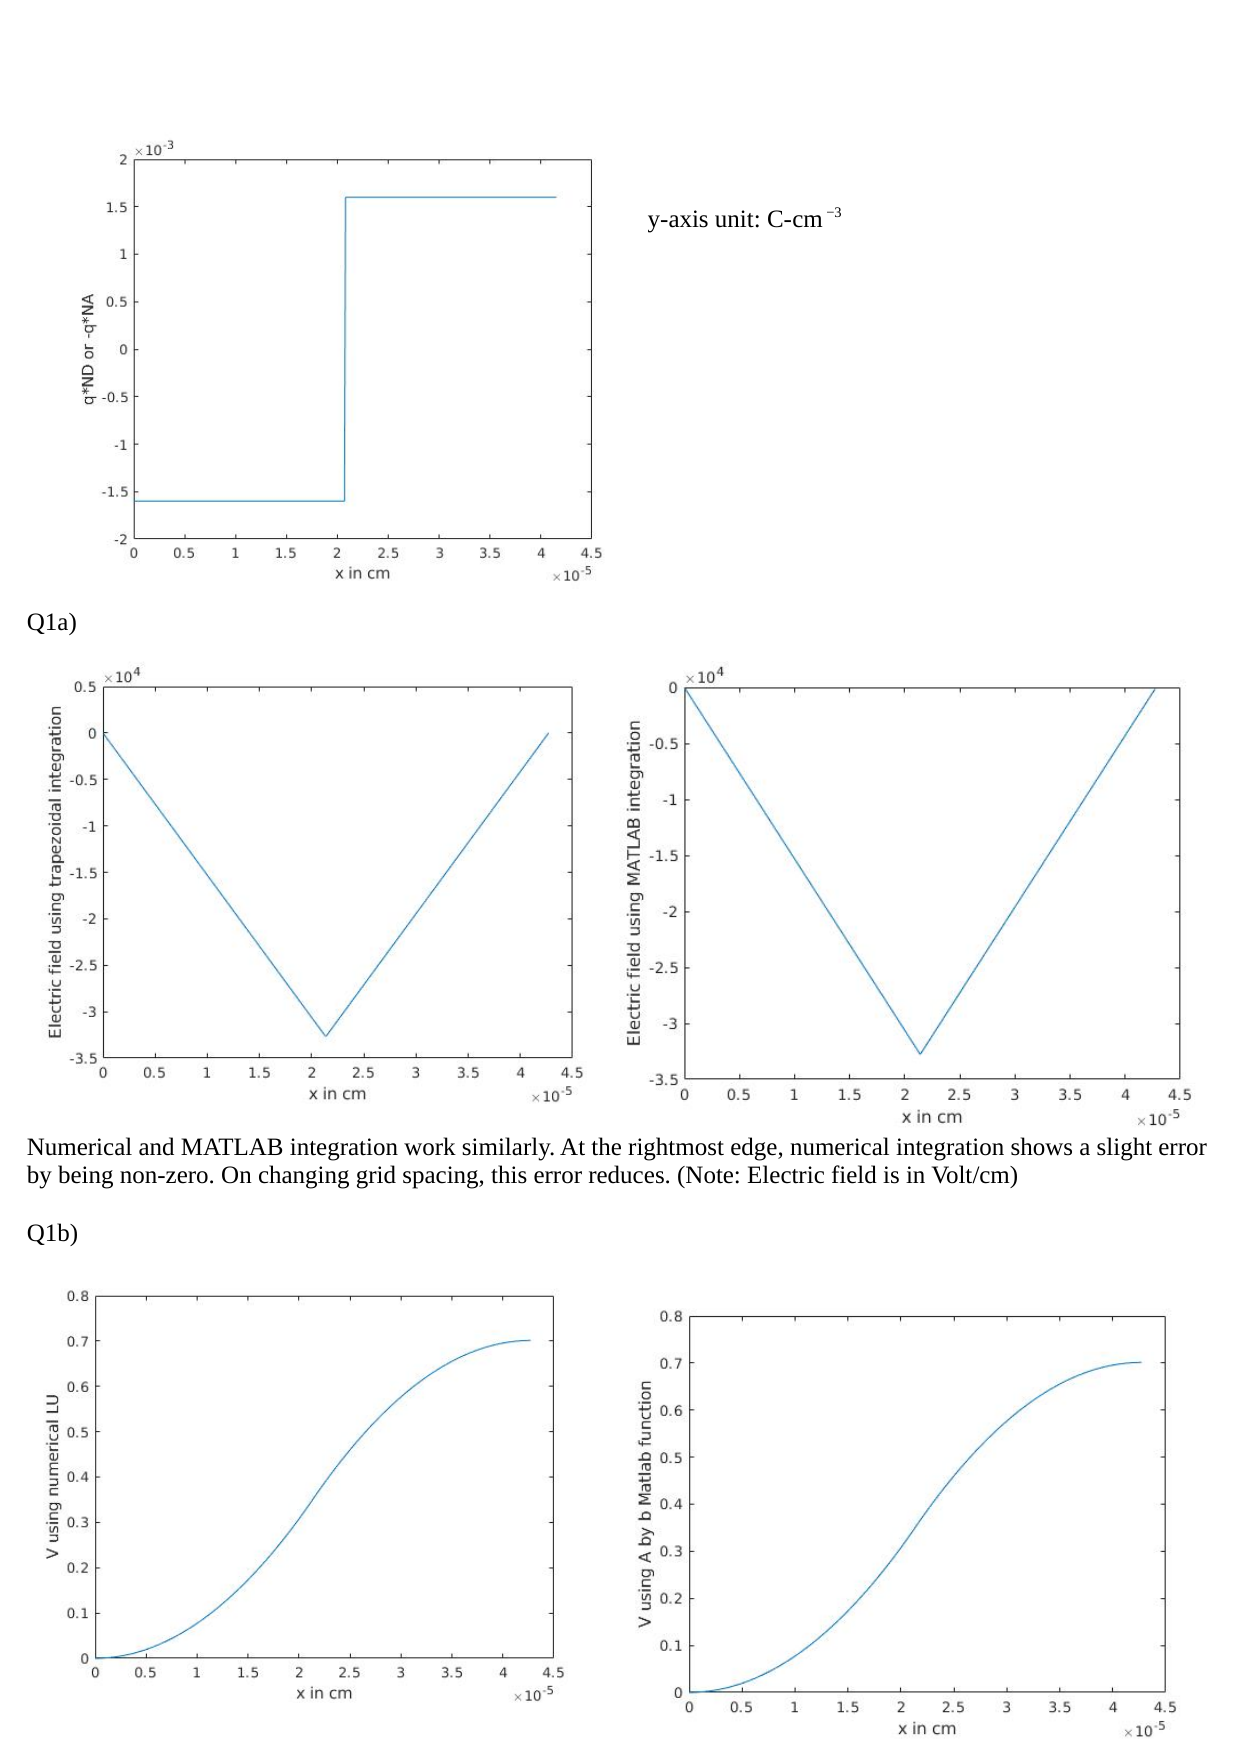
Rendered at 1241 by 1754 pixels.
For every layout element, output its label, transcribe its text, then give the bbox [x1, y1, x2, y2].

text Numerical and MATLAB integration work similarly. At the rightmost edge, numerical integration shows a slight error by being non-zero. On changing grid spacing, this error reduces. (Note: Electric field is in Volt/cm) [27, 1108, 1214, 1189]
text Q1a) [27, 607, 1214, 636]
text Q1b) [27, 1218, 1214, 1247]
picture [18, 1263, 1224, 1743]
picture [57, 124, 648, 591]
text [27, 636, 1214, 653]
text [27, 204, 57, 233]
picture [24, 652, 1240, 1132]
text y-axis unit: C-cm −3 [648, 204, 1214, 233]
